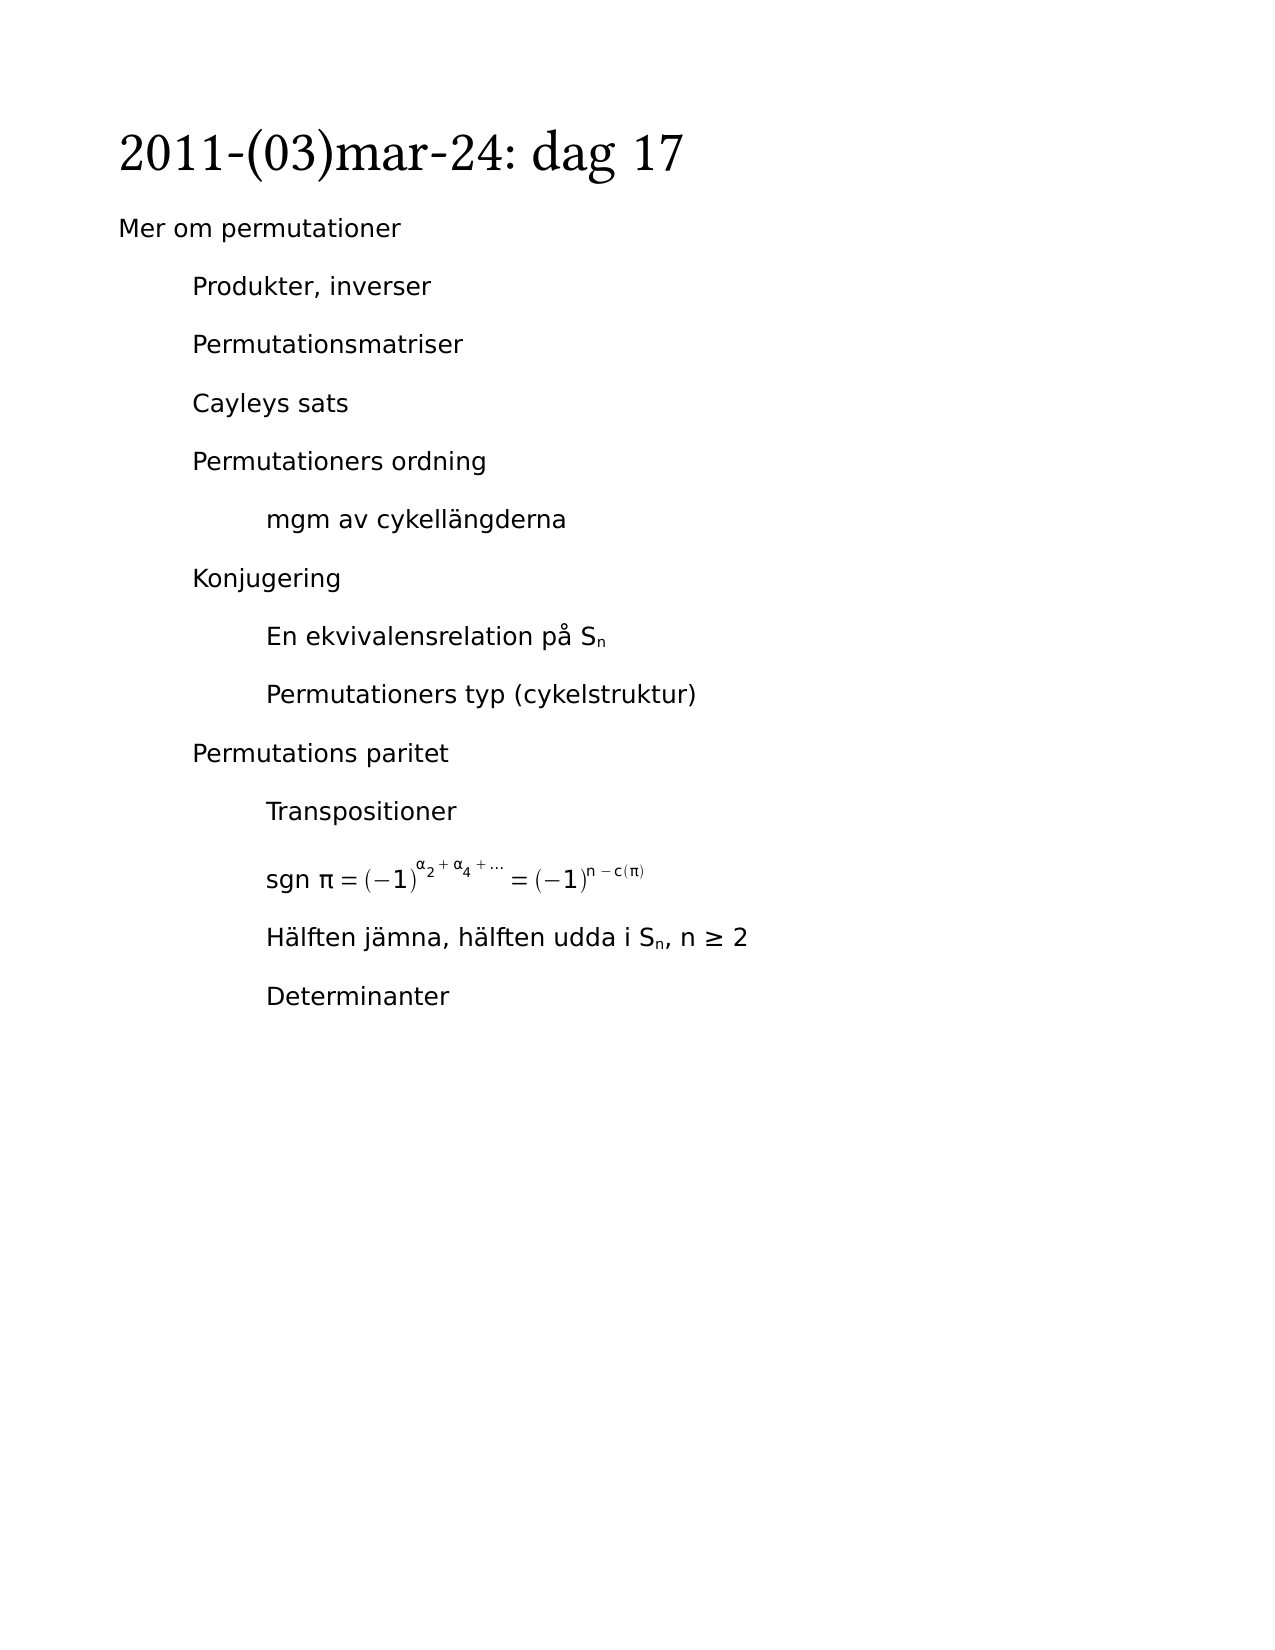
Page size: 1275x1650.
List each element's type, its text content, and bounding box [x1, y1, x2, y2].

text Permutations paritet [118, 739, 1157, 768]
text Produkter, inverser [118, 272, 1157, 301]
subtitle 2011-(03)mar-24: dag 17 [118, 118, 1157, 185]
text Determinanter [118, 982, 1157, 1011]
text Permutationsmatriser [118, 331, 1157, 360]
text Mer om permutationer [118, 214, 1157, 243]
text Permutationers ordning [118, 447, 1157, 476]
text Permutationers typ (cykelstruktur) [118, 681, 1157, 710]
text En ekvivalensrelation på Sn [118, 622, 1157, 651]
text Transpositioner [118, 797, 1157, 826]
text mgm av cykellängderna [118, 506, 1157, 535]
text Hälften jämna, hälften udda i Sn, n ≥ 2 [118, 924, 1157, 953]
text Cayleys sats [118, 389, 1157, 418]
text Konjugering [118, 564, 1157, 593]
